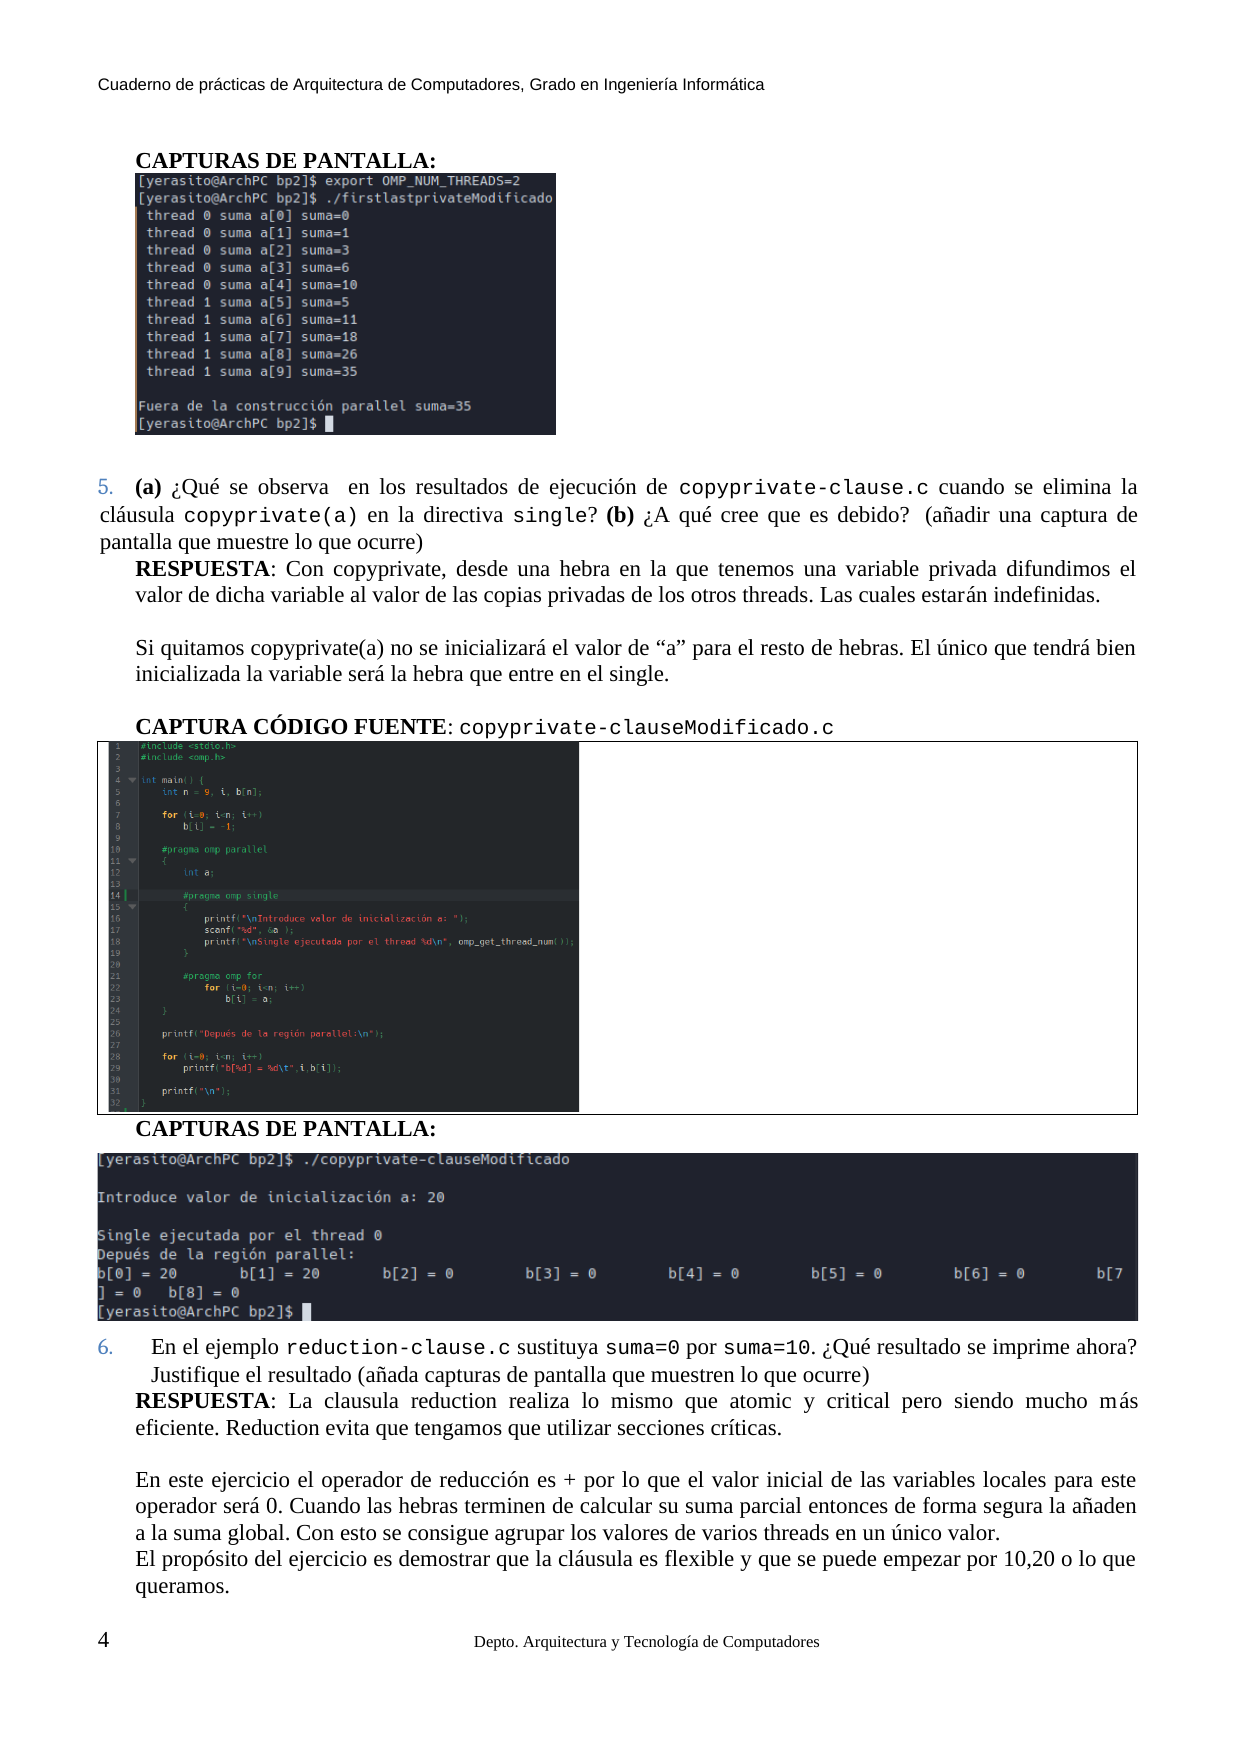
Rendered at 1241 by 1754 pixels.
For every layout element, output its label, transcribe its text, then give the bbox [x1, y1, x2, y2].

table_header [98, 742, 1137, 1114]
picture [135, 173, 556, 435]
text CAPTURA CÓDIGO FUENTE: copyprivate-clauseModificado.c [135, 713, 1138, 741]
text En este ejercicio el operador de reducción es + por lo que el valor inicial de las variables locales para este operador será 0. Cuando las hebras terminen de calcular su suma parcial entonces de forma segura la añaden a la suma global. Con esto se consigue agrupar los valores de varios threads en un único valor. [135, 1466, 1138, 1545]
picture [97, 1153, 1139, 1321]
list (a) ¿Qué se observa en los resultados de ejecución de copyprivate-clause.c cuando se elimina la cláusula copyprivate(a) en la directiva single? (b) ¿A qué cree que es debido? (añadir una captura de pantalla que muestre lo que ocurre) [98, 473, 1138, 555]
text Si quitamos copyprivate(a) no se inicializará el valor de “a” para el resto de hebras. El único que tendrá bien inicializada la variable será la hebra que entre en el single. [135, 634, 1138, 687]
list En el ejemplo reduction-clause.c sustituya suma=0 por suma=10. ¿Qué resultado se imprime ahora? Justifique el resultado (añada capturas de pantalla que muestren lo que ocurre) [98, 1333, 1138, 1387]
text El propósito del ejercicio es demostrar que la cláusula es flexible y que se puede empezar por 10,20 o lo que queramos. [135, 1545, 1138, 1598]
text RESPUESTA: La clausula reduction realiza lo mismo que atomic y critical pero siendo mucho más eficiente. Reduction evita que tengamos que utilizar secciones críticas. [135, 1387, 1138, 1440]
text CAPTURAS DE PANTALLA: [135, 1115, 1138, 1141]
text CAPTURAS DE PANTALLA: [135, 147, 1138, 173]
text RESPUESTA: Con copyprivate, desde una hebra en la que tenemos una variable privada difundimos el valor de dicha variable al valor de las copias privadas de los otros threads. Las cuales estarán indefinidas. [135, 555, 1138, 607]
picture [108, 741, 580, 1112]
